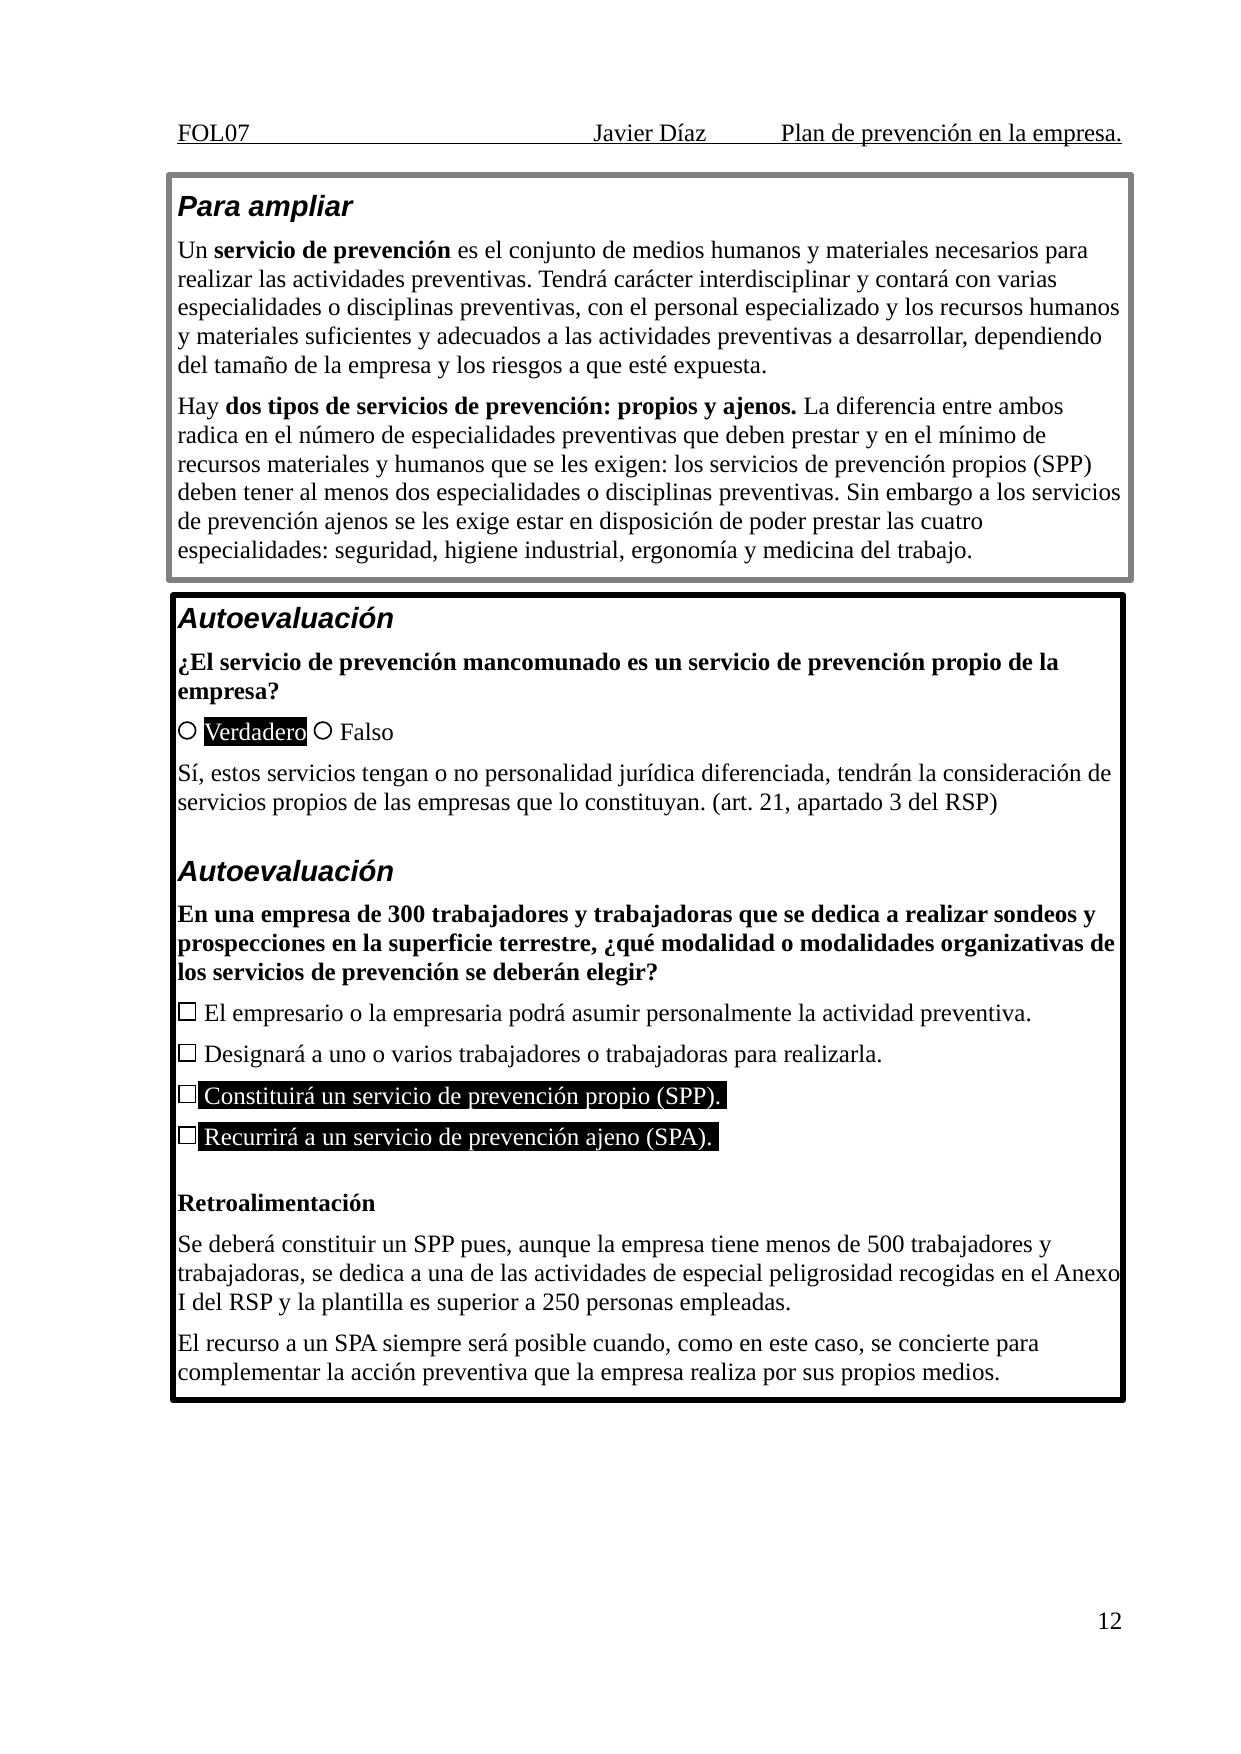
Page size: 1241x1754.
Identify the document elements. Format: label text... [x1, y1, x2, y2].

text Un servicio de prevención es el conjunto de medios humanos y materiales necesarios para realizar las actividades preventivas. Tendrá carácter interdisciplinar y contará con varias especialidades o disciplinas preventivas, con el personal especializado y los recursos humanos y materiales suficientes y adecuados a las actividades preventivas a desarrollar, dependiendo del tamaño de la empresa y los riesgos a que esté expuesta. [177, 235, 1122, 379]
subtitle Autoevaluación [177, 601, 1120, 635]
subtitle Retroalimentación [177, 1188, 1120, 1217]
text Se deberá constituir un SPP pues, aunque la empresa tiene menos de 500 trabajadores y trabajadoras, se dedica a una de las actividades de especial peligrosidad recogidas en el Anexo I del RSP y la plantilla es superior a 250 personas empleadas. [177, 1229, 1120, 1316]
text El recurso a un SPA siempre será posible cuando, como en este caso, se concierte para complementar la acción preventiva que la empresa realiza por sus propios medios. [177, 1328, 1120, 1386]
subtitle Autoevaluación [177, 853, 1120, 887]
text ¿El servicio de prevención mancomunado es un servicio de prevención propio de la empresa? [177, 647, 1120, 705]
text Recurrirá a un servicio de prevención ajeno (SPA). [177, 1122, 1120, 1151]
subtitle Para ampliar [177, 189, 1122, 222]
text El empresario o la empresaria podrá asumir personalmente la actividad preventiva. [177, 998, 1120, 1027]
text Verdadero Falso [177, 717, 1120, 746]
text Sí, estos servicios tengan o no personalidad jurídica diferenciada, tendrán la consideración de servicios propios de las empresas que lo constituyan. (art. 21, apartado 3 del RSP) [177, 758, 1120, 816]
text Designará a uno o varios trabajadores o trabajadoras para realizarla. [177, 1039, 1120, 1068]
text Hay dos tipos de servicios de prevención: propios y ajenos. La diferencia entre ambos radica en el número de especialidades preventivas que deben prestar y en el mínimo de recursos materiales y humanos que se les exigen: los servicios de prevención propios (SPP) deben tener al menos dos especialidades o disciplinas preventivas. Sin embargo a los servicios de prevención ajenos se les exige estar en disposición de poder prestar las cuatro especialidades: seguridad, higiene industrial, ergonomía y medicina del trabajo. [177, 391, 1122, 564]
text En una empresa de 300 trabajadores y trabajadoras que se dedica a realizar sondeos y prospecciones en la superficie terrestre, ¿qué modalidad o modalidades organizativas de los servicios de prevención se deberán elegir? [177, 899, 1120, 986]
text Constituirá un servicio de prevención propio (SPP). [177, 1081, 1120, 1109]
